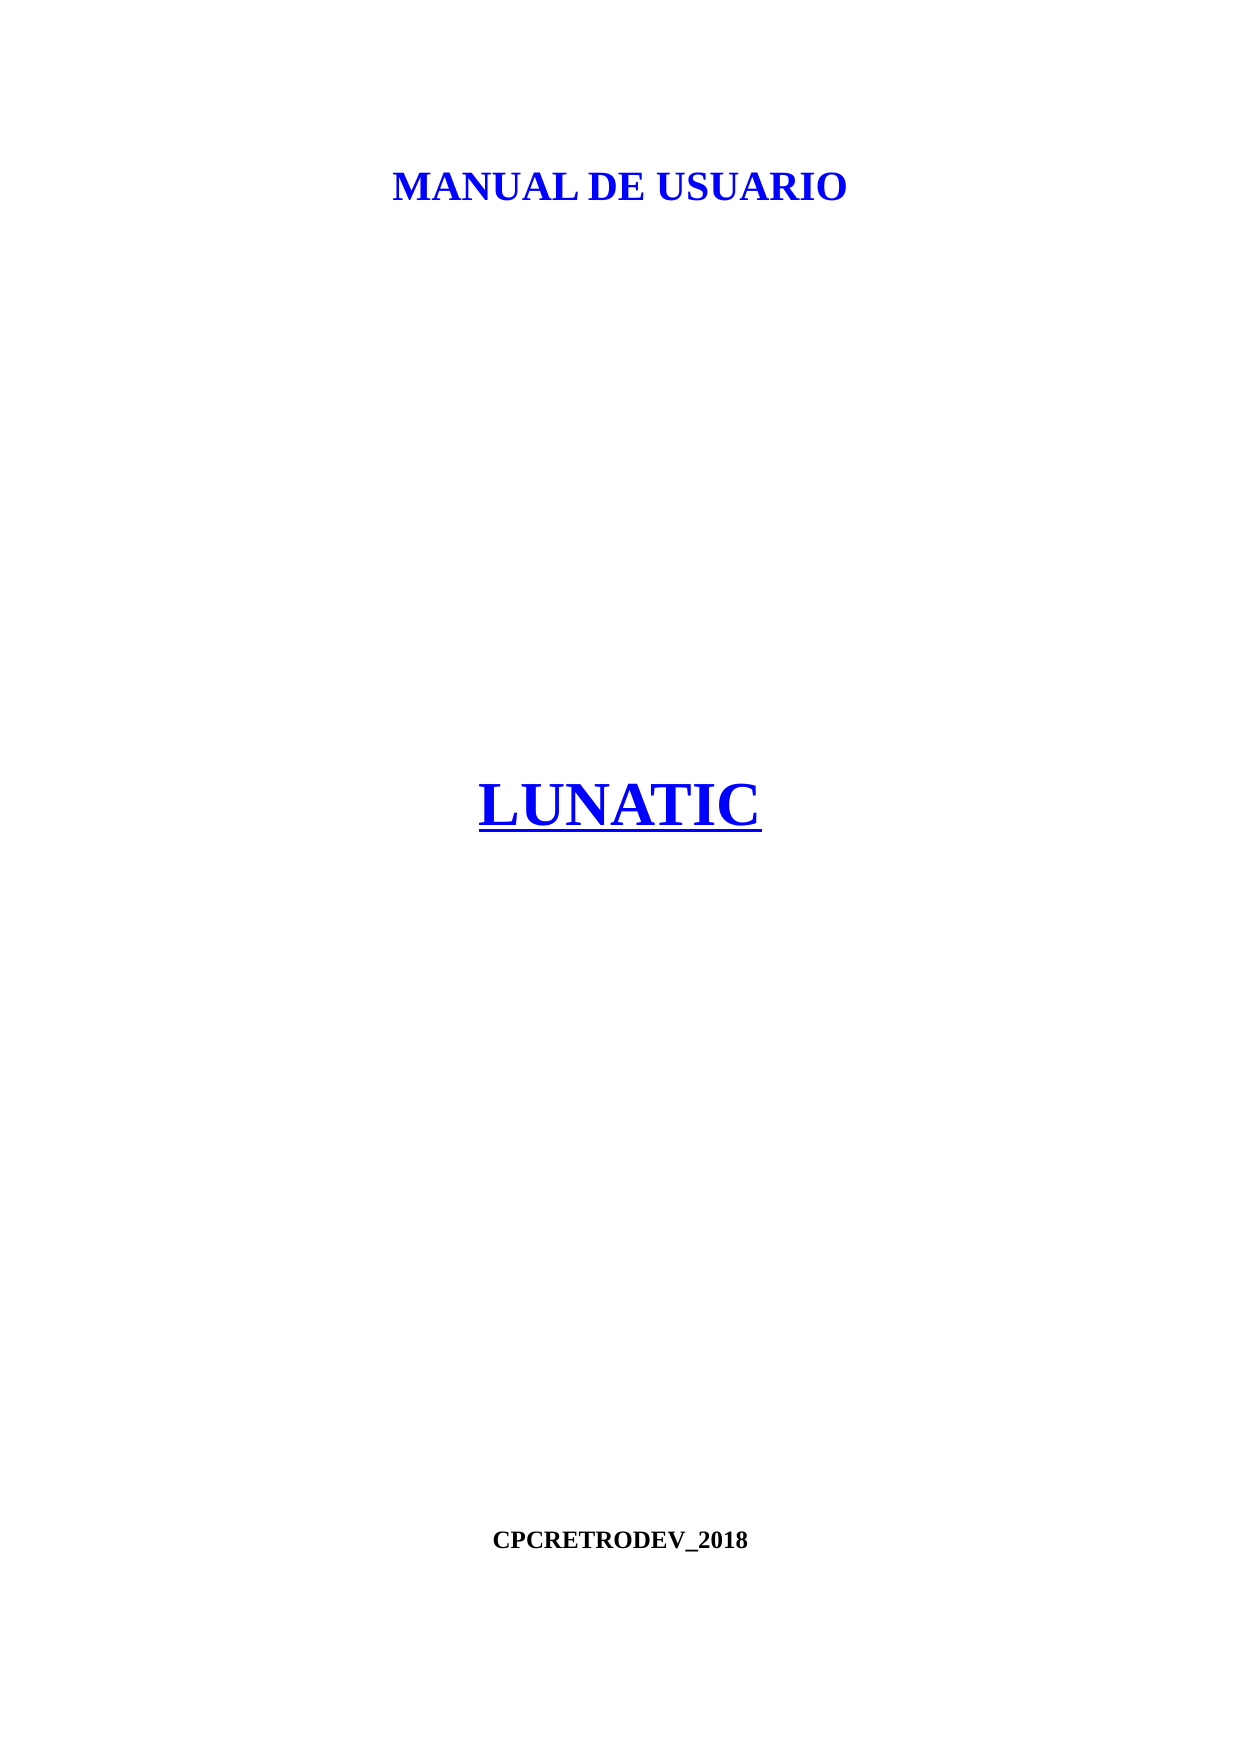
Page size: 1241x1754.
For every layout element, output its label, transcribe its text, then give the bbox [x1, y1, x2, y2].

text MANUAL DE USUARIO [118, 161, 1122, 209]
text LUNATIC [118, 767, 1122, 839]
subtitle CPCRETRODEV_2018 [118, 1525, 1122, 1554]
